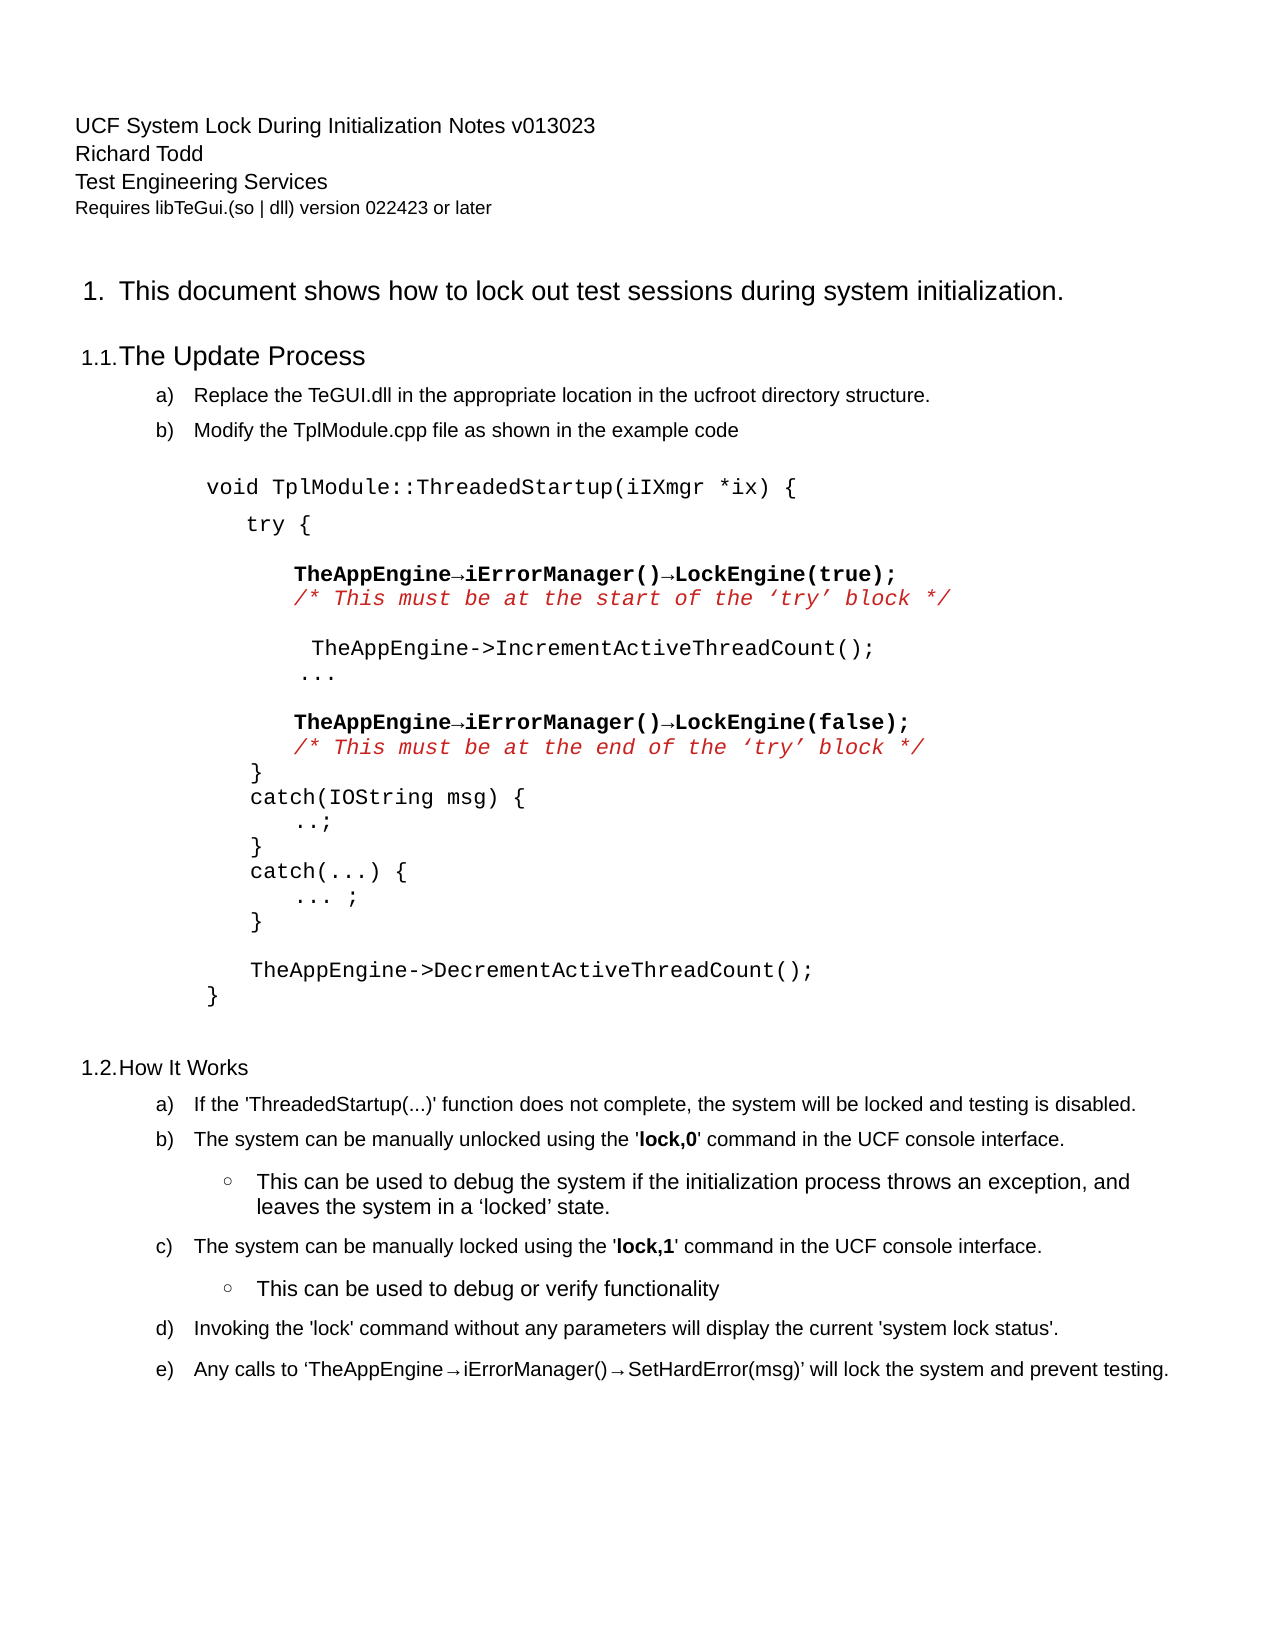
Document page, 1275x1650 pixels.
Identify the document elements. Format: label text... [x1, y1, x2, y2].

subtitle The system can be manually unlocked using the 'lock,0' command in the UCF console interface. [150, 1128, 1200, 1151]
text /* This must be at the end of the ‘try’ block */ [294, 736, 1200, 761]
text /* This must be at the start of the ‘try’ block */ [294, 587, 1200, 612]
subtitle How It Works [75, 1055, 1200, 1080]
text } [250, 910, 1200, 934]
subtitle If the 'ThreadedStartup(...)' function does not complete, the system will be locked and testing is disabled. [150, 1092, 1200, 1116]
text } [250, 761, 1200, 786]
text try { [206, 513, 1200, 538]
text } [250, 835, 1200, 860]
text catch(IOString msg) { [250, 786, 1200, 811]
subtitle Invoking the 'lock' command without any parameters will display the current 'system lock status'. [150, 1316, 1200, 1339]
list This can be used to debug the system if the initialization process throws an exception, and leaves the system in a ‘locked’ state. [219, 1169, 1200, 1219]
text Richard Todd [75, 141, 1200, 166]
text } [206, 984, 1200, 1009]
text void TplModule::ThreadedStartup(iIXmgr *ix) { [206, 476, 1200, 501]
text UCF System Lock During Initialization Notes v013023 [75, 112, 1200, 138]
subtitle Replace the TeGUI.dll in the appropriate location in the ucfroot directory structure. [150, 383, 1200, 407]
text ... ; [294, 885, 1200, 910]
text TheAppEngine->IncrementActiveThreadCount(); [206, 637, 1200, 662]
subtitle The system can be manually locked using the 'lock,1' command in the UCF console interface. [150, 1234, 1200, 1258]
text TheAppEngine→iErrorManager()→LockEngine(true); [294, 563, 1200, 587]
text Requires libTeGui.(so | dll) version 022423 or later [75, 197, 1200, 219]
list This can be used to debug or verify functionality [219, 1276, 1200, 1301]
subtitle This document shows how to lock out test sessions during system initialization. [75, 275, 1200, 306]
subtitle Any calls to ‘TheAppEngine→iErrorManager()→SetHardError(msg)’ will lock the system and prevent testing. [150, 1358, 1200, 1381]
subtitle Modify the TplModule.cpp file as shown in the example code [150, 419, 1200, 442]
text TheAppEngine->DecrementActiveThreadCount(); [250, 959, 1200, 984]
text TheAppEngine→iErrorManager()→LockEngine(false); [294, 711, 1200, 736]
subtitle The Update Process [75, 340, 1200, 371]
text Test Engineering Services [75, 169, 1200, 194]
text catch(...) { [250, 860, 1200, 885]
text ..; [294, 811, 1200, 835]
text ... [206, 662, 1200, 687]
